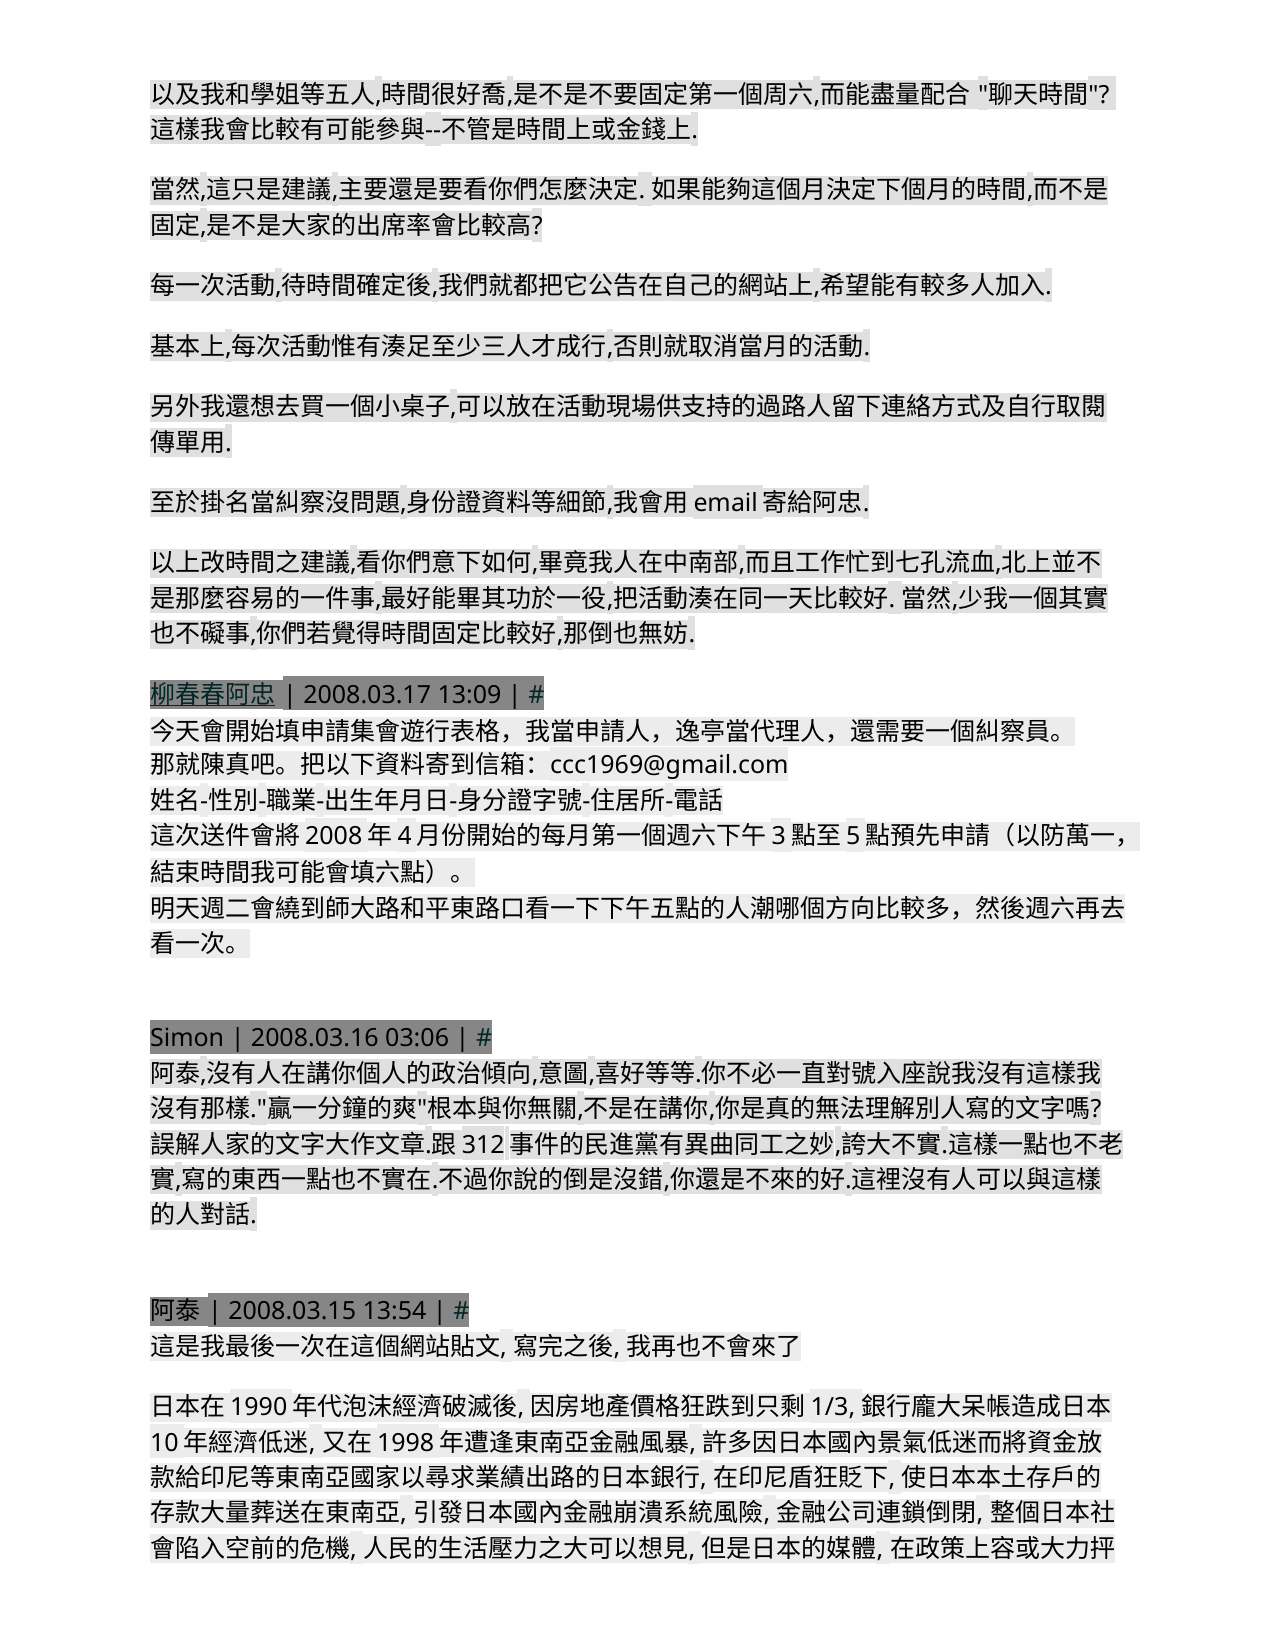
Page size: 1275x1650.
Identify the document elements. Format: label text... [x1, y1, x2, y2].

text 今天會開始填申請集會遊行表格，我當申請人，逸亭當代理人，還需要一個糾察員。 那就陳真吧。把以下資料寄到信箱：ccc1969@gmail.com 姓名-性別-職業-出生年月日-身分證字號-住居所-電話 這次送件會將2008年4月份開始的每月第一個週六下午3點至5點預先申請（以防萬一，結束時間我可能會填六點）。 明天週二會繞到師大路和平東路口看一下下午五點的人潮哪個方向比較多，然後週六再去看一次。 [150, 710, 1125, 994]
text 以上改時間之建議,看你們意下如何,畢竟我人在中南部,而且工作忙到七孔流血,北上並不是那麼容易的一件事,最好能畢其功於一役,把活動湊在同一天比較好. 當然,少我一個其實也不礙事,你們若覺得時間固定比較好,那倒也無妨. [150, 544, 1125, 650]
text 日本在1990年代泡沫經濟破滅後, 因房地產價格狂跌到只剩1/3, 銀行龐大呆帳造成日本10年經濟低迷, 又在1998年遭逢東南亞金融風暴, 許多因日本國內景氣低迷而將資金放款給印尼等東南亞國家以尋求業績出路的日本銀行, 在印尼盾狂貶下, 使日本本土存戶的存款大量葬送在東南亞, 引發日本國內金融崩潰系統風險, 金融公司連鎖倒閉, 整個日本社會陷入空前的危機, 人民的生活壓力之大可以想見, 但是日本的媒體, 在政策上容或大力抨 [150, 1387, 1125, 1564]
text 每一次活動,待時間確定後,我們就都把它公告在自己的網站上,希望能有較多人加入. [150, 267, 1125, 302]
text 阿泰 | 2008.03.15 13:54 | # [150, 1292, 1125, 1327]
text Simon | 2008.03.16 03:06 | # [150, 1019, 1125, 1054]
text 柳春春阿忠 | 2008.03.17 13:09 | # [150, 675, 1125, 710]
text 另外我還想去買一個小桌子,可以放在活動現場供支持的過路人留下連絡方式及自行取閱傳單用. [150, 387, 1125, 458]
text 阿泰,沒有人在講你個人的政治傾向,意圖,喜好等等.你不必一直對號入座說我沒有這樣我沒有那樣."贏一分鐘的爽"根本與你無關,不是在講你,你是真的無法理解別人寫的文字嗎?誤解人家的文字大作文章.跟312事件的民進黨有異曲同工之妙,誇大不實.這樣一點也不老實,寫的東西一點也不實在.不過你說的倒是沒錯,你還是不來的好.這裡沒有人可以與這樣的人對話. [150, 1054, 1125, 1267]
text 以及我和學姐等五人,時間很好喬,是不是不要固定第一個周六,而能盡量配合 "聊天時間"? 這樣我會比較有可能參與--不管是時間上或金錢上. [150, 75, 1125, 146]
text 這是我最後一次在這個網站貼文, 寫完之後, 我再也不會來了 [150, 1327, 1125, 1362]
text 至於掛名當糾察沒問題,身份證資料等細節,我會用email寄給阿忠. [150, 483, 1125, 519]
text 基本上,每次活動惟有湊足至少三人才成行,否則就取消當月的活動. [150, 327, 1125, 362]
text 當然,這只是建議,主要還是要看你們怎麼決定. 如果能夠這個月決定下個月的時間,而不是固定,是不是大家的出席率會比較高? [150, 171, 1125, 242]
